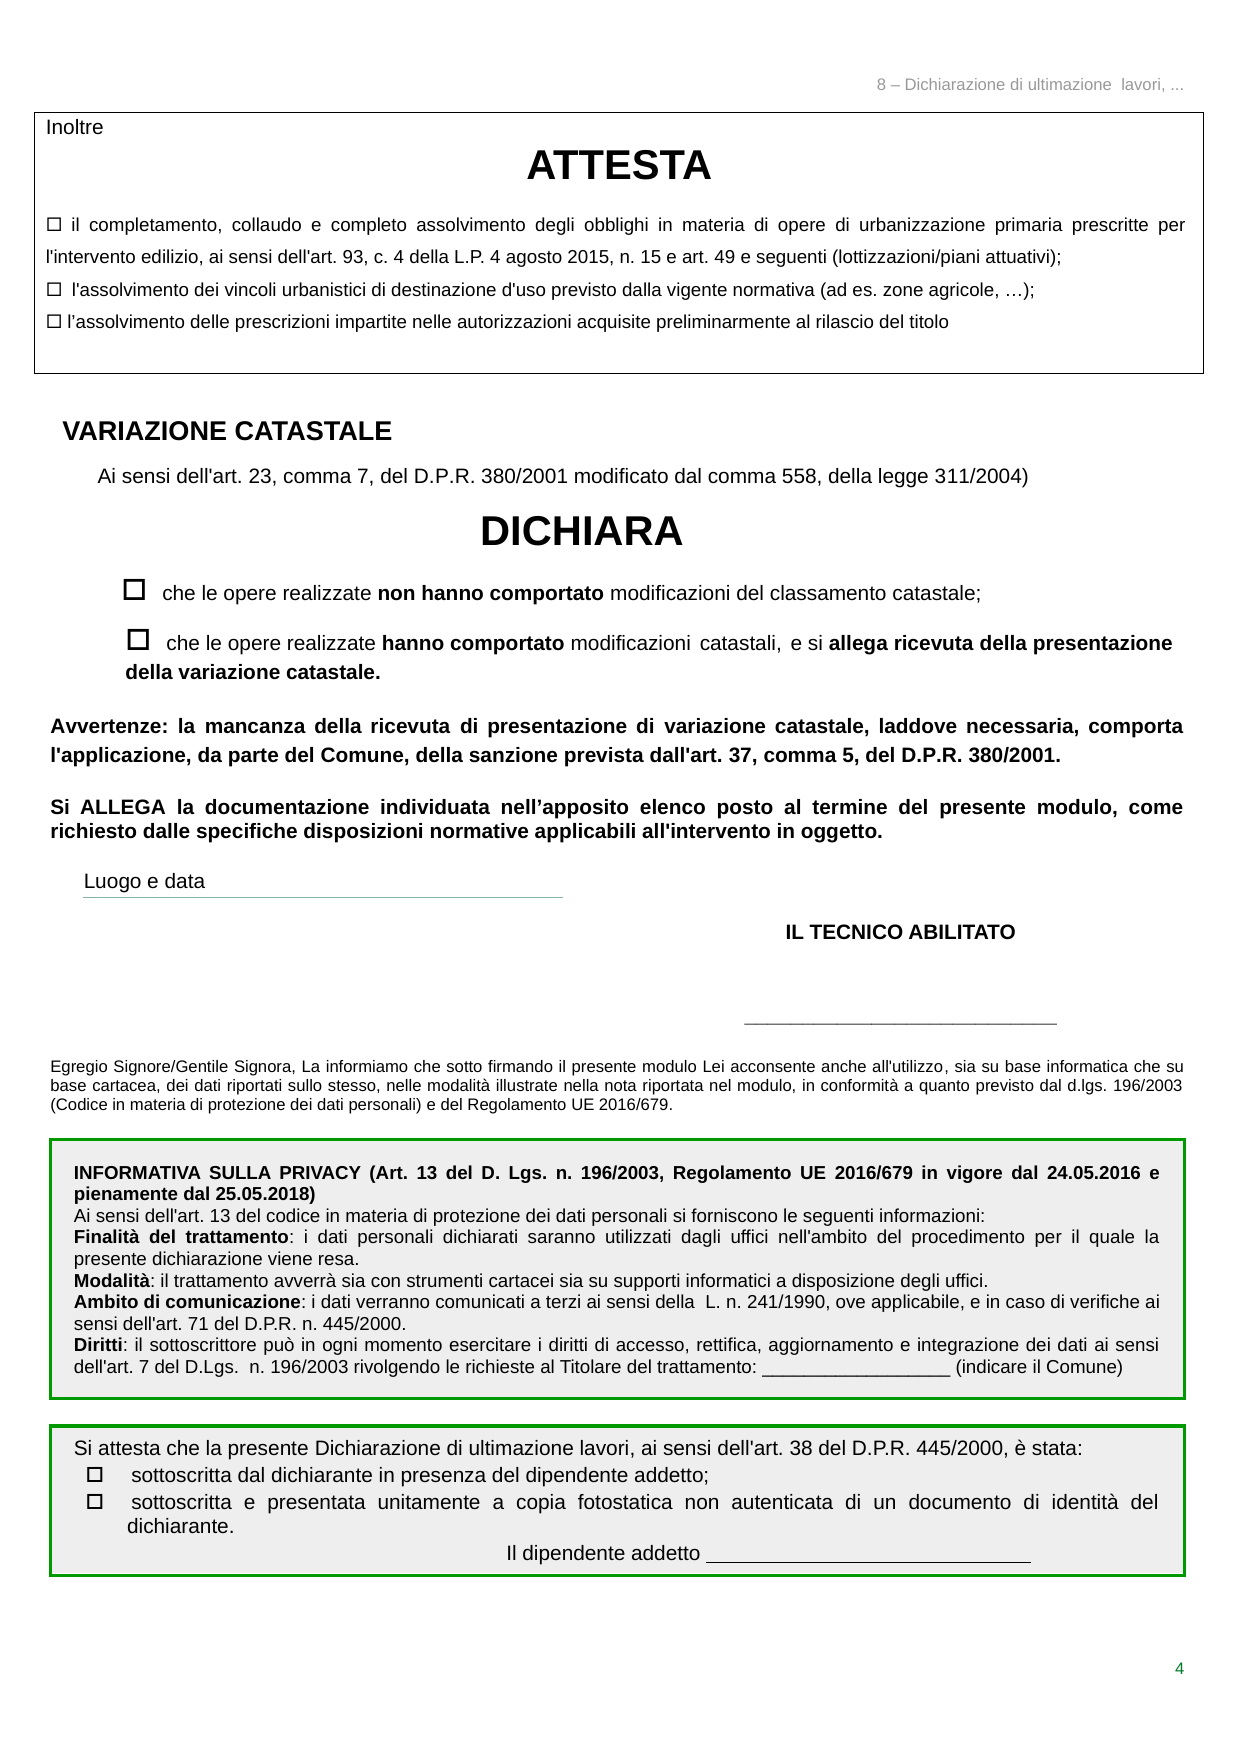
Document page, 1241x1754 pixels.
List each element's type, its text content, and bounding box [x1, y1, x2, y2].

table_header IL TECNICO ABILITATO ___________________________ [617, 909, 1184, 1033]
list  che le opere realizzate non hanno comportato modificazioni del classamento catastale; [86, 580, 1184, 607]
text Ai sensi dell'art. 23, comma 7, del D.P.R. 380/2001 modificato dal comma 558, della legge 311/2004) [97, 463, 1113, 487]
text DICHIARA [404, 507, 759, 555]
text Si ALLEGA la documentazione individuata nell’apposito elenco posto al termine del presente modulo, come richiesto dalle specifiche disposizioni normative applicabili all'intervento in oggetto. [50, 795, 1184, 842]
table_header Inoltre ATTESTA  il completamento, collaudo e completo assolvimento degli obblighi in materia di opere di urbanizzazione primaria prescritte per l'intervento edilizio, ai sensi dell'art. 93, c. 4 della L.P. 4 agosto 2015, n. 15 e art. 49 e seguenti (lottizzazioni/piani attuativi); l'assolvimento dei vincoli urbanistici di destinazione d'uso previsto dalla vigente normativa (ad es. zone agricole, …);  l’assolvimento delle prescrizioni impartite nelle autorizzazioni acquisite preliminarmente al rilascio del titolo [35, 113, 1203, 373]
text VARIAZIONE CATASTALE [62, 412, 842, 446]
list  che le opere realizzate hanno comportato modificazioni catastali, e si allega ricevuta della presentazione della variazione catastale. [88, 631, 1184, 684]
table_header [50, 909, 617, 1033]
text Egregio Signore/Gentile Signora, La informiamo che sotto firmando il presente modulo Lei acconsente anche all'utilizzo, sia su base informatica che su base cartacea, dei dati riportati sullo stesso, nelle modalità illustrate nella nota riportata nel modulo, in conformità a quanto previsto dal d.lgs. 196/2003 (Codice in materia di protezione dei dati personali) e del Regolamento UE 2016/679. [50, 1057, 1184, 1114]
table_header Si attesta che la presente Dichiarazione di ultimazione lavori, ai sensi dell'art. 38 del D.P.R. 445/2000, è stata: sottoscritta dal dichiarante in presenza del dipendente addetto; sottoscritta e presentata unitamente a copia fotostatica non autenticata di un documento di identità del dichiarante. Il dipendente addetto [52, 1428, 1183, 1573]
table_header INFORMATIVA SULLA PRIVACY (Art. 13 del D. Lgs. n. 196/2003, Regolamento UE 2016/679 in vigore dal 24.05.2016 e pienamente dal 25.05.2018) Ai sensi dell'art. 13 del codice in materia di protezione dei dati personali si forniscono le seguenti informazioni: Finalità del trattamento: i dati personali dichiarati saranno utilizzati dagli uffici nell'ambito del procedimento per il quale la presente dichiarazione viene resa. Modalità: il trattamento avverrà sia con strumenti cartacei sia su supporti informatici a disposizione degli uffici. Ambito di comunicazione: i dati verranno comunicati a terzi ai sensi della L. n. 241/1990, ove applicabile, e in caso di verifiche ai sensi dell'art. 71 del D.P.R. n. 445/2000. Diritti: il sottoscrittore può in ogni momento esercitare i diritti di accesso, rettifica, aggiornamento e integrazione dei dati ai sensi dell'art. 7 del D.Lgs. n. 196/2003 rivolgendo le richieste al Titolare del trattamento: __________________ (indicare il Comune) [52, 1141, 1183, 1397]
text Avvertenze: la mancanza della ricevuta di presentazione di variazione catastale, laddove necessaria, comporta l'applicazione, da parte del Comune, della sanzione prevista dall'art. 37, comma 5, del D.P.R. 380/2001. [50, 714, 1184, 766]
text Luogo e data [83, 867, 1186, 893]
